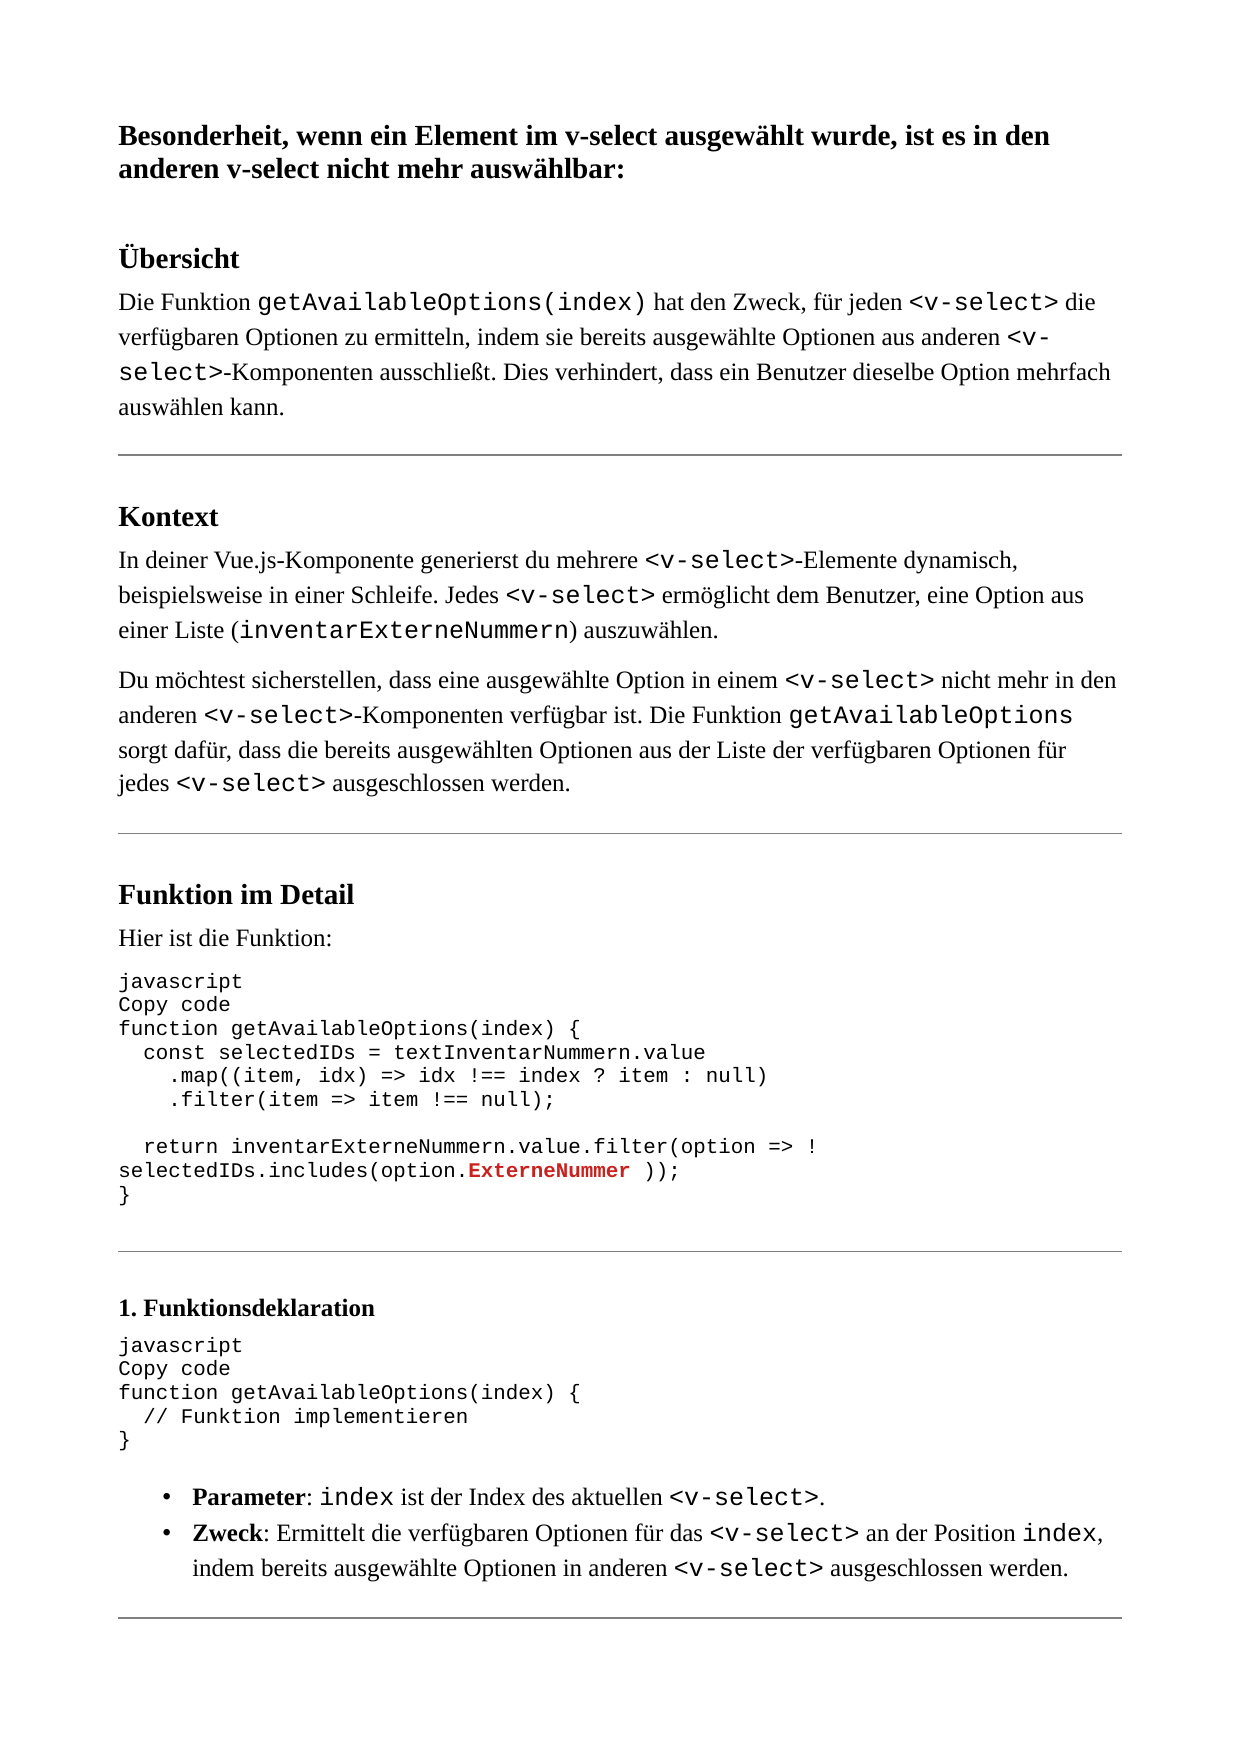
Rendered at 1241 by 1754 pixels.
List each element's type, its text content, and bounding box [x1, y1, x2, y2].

list Parameter: index ist der Index des aktuellen <v-select>. [162, 1482, 1122, 1513]
text const selectedIDs = textInventarNummern.value [118, 1042, 1122, 1065]
subtitle Besonderheit, wenn ein Element im v-select ausgewählt wurde, ist es in den anderen v-select nicht mehr auswählbar: [118, 118, 1122, 185]
text .filter(item => item !== null); [118, 1089, 1122, 1113]
list Zweck: Ermittelt die verfügbaren Optionen für das <v-select> an der Position index, indem bereits ausgewählte Optionen in anderen <v-select> ausgeschlossen werden. [162, 1518, 1122, 1584]
text Copy code [118, 1358, 1122, 1382]
text javascript [118, 971, 1122, 994]
text Die Funktion getAvailableOptions(index) hat den Zweck, für jeden <v-select> die verfügbaren Optionen zu ermitteln, indem sie bereits ausgewählte Optionen aus anderen <v-select>-Komponenten ausschließt. Dies verhindert, dass ein Benutzer dieselbe Option mehrfach auswählen kann. [118, 287, 1122, 421]
text .map((item, idx) => idx !== index ? item : null) [118, 1065, 1122, 1089]
text } [118, 1429, 1122, 1453]
text Du möchtest sicherstellen, dass eine ausgewählte Option in einem <v-select> nicht mehr in den anderen <v-select>-Komponenten verfügbar ist. Die Funktion getAvailableOptions sorgt dafür, dass die bereits ausgewählten Optionen aus der Liste der verfügbaren Optionen für jedes <v-select> ausgeschlossen werden. [118, 665, 1122, 799]
text Copy code [118, 994, 1122, 1018]
text function getAvailableOptions(index) { [118, 1018, 1122, 1042]
subtitle Übersicht [118, 241, 1122, 274]
text // Funktion implementieren [118, 1406, 1122, 1429]
text In deiner Vue.js-Komponente generierst du mehrere <v-select>-Elemente dynamisch, beispielsweise in einer Schleife. Jedes <v-select> ermöglicht dem Benutzer, eine Option aus einer Liste (inventarExterneNummern) auszuwählen. [118, 545, 1122, 646]
text javascript [118, 1335, 1122, 1358]
subtitle Funktion im Detail [118, 877, 1122, 911]
text return inventarExterneNummern.value.filter(option => !selectedIDs.includes(option.ExterneNummer )); [118, 1136, 1122, 1184]
text function getAvailableOptions(index) { [118, 1382, 1122, 1406]
subtitle Kontext [118, 499, 1122, 532]
text } [118, 1184, 1122, 1207]
text Hier ist die Funktion: [118, 923, 1122, 952]
subtitle 1. Funktionsdeklaration [118, 1293, 1122, 1322]
